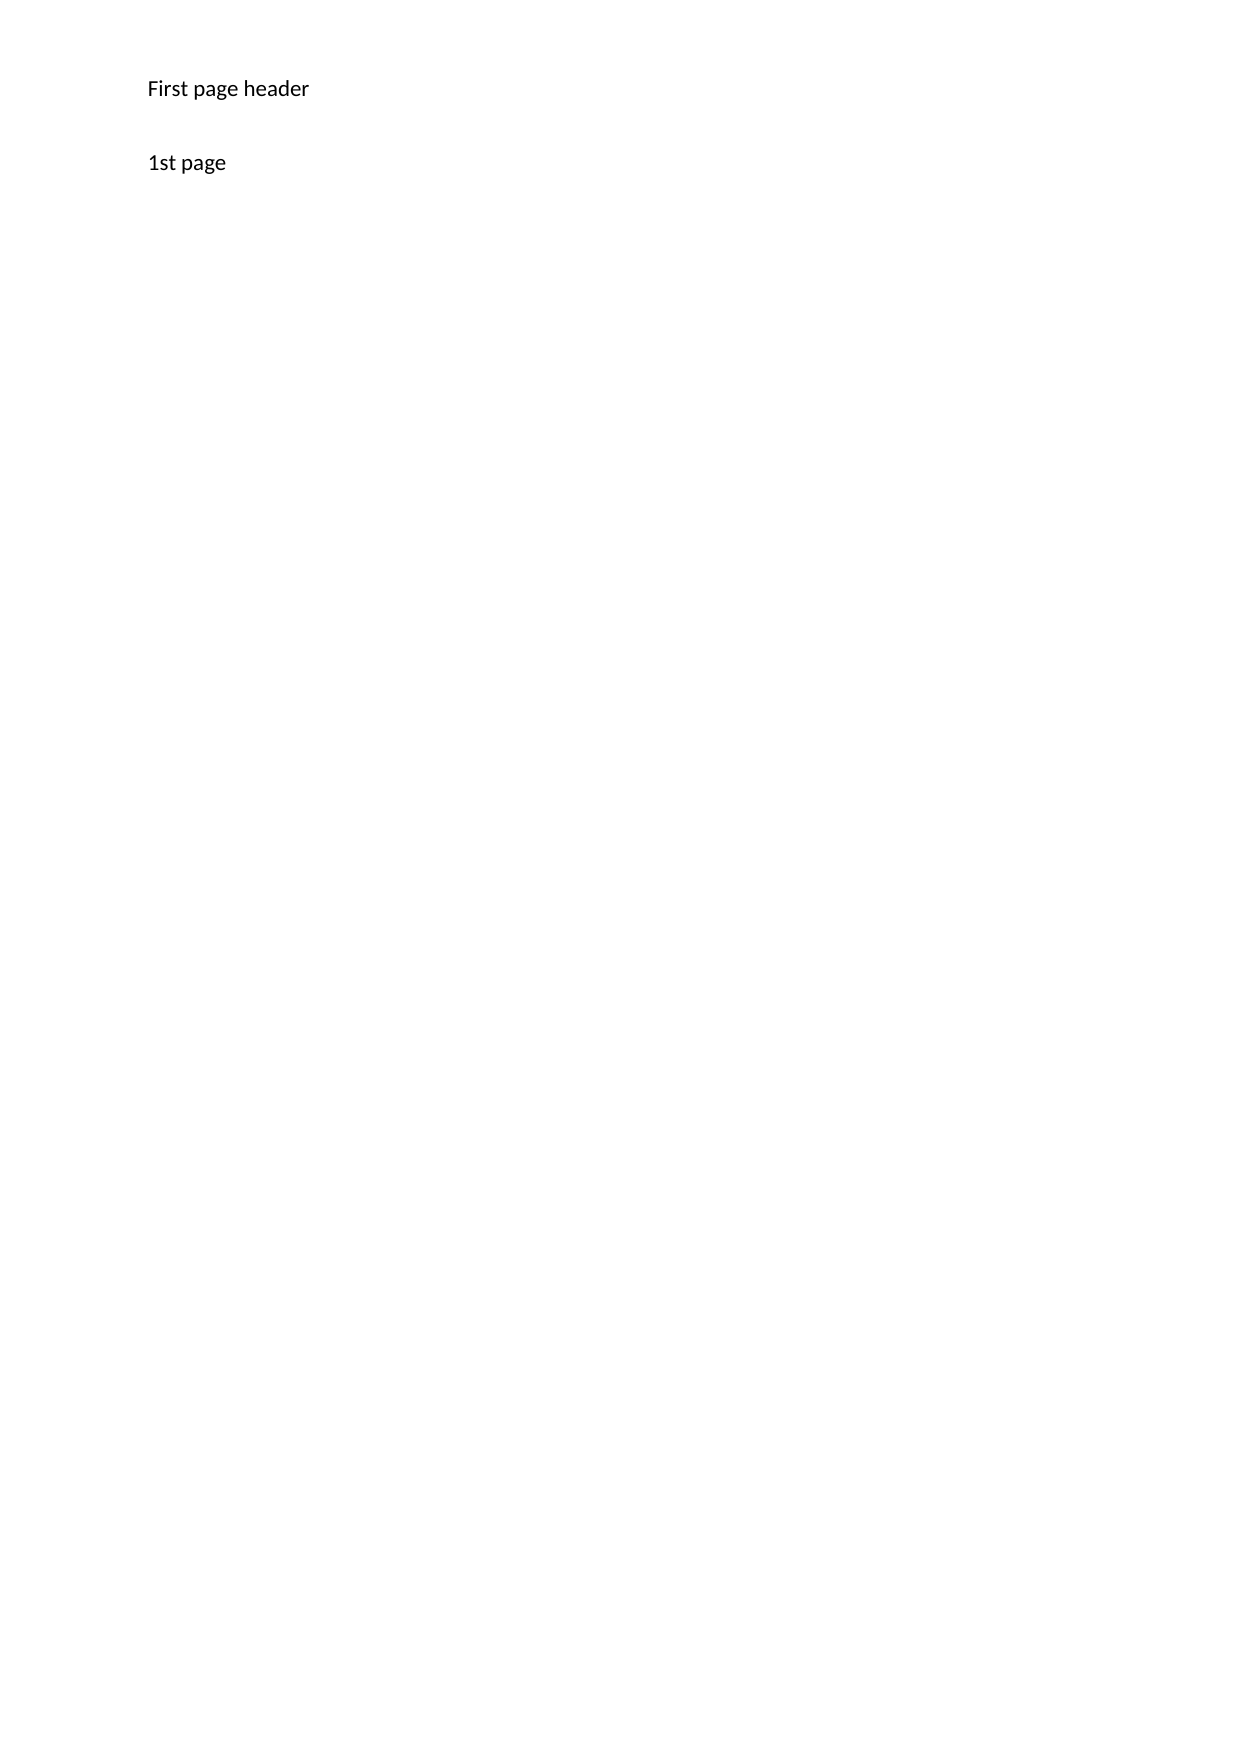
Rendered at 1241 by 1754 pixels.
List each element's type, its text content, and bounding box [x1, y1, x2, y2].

text 1st page [148, 148, 1093, 176]
